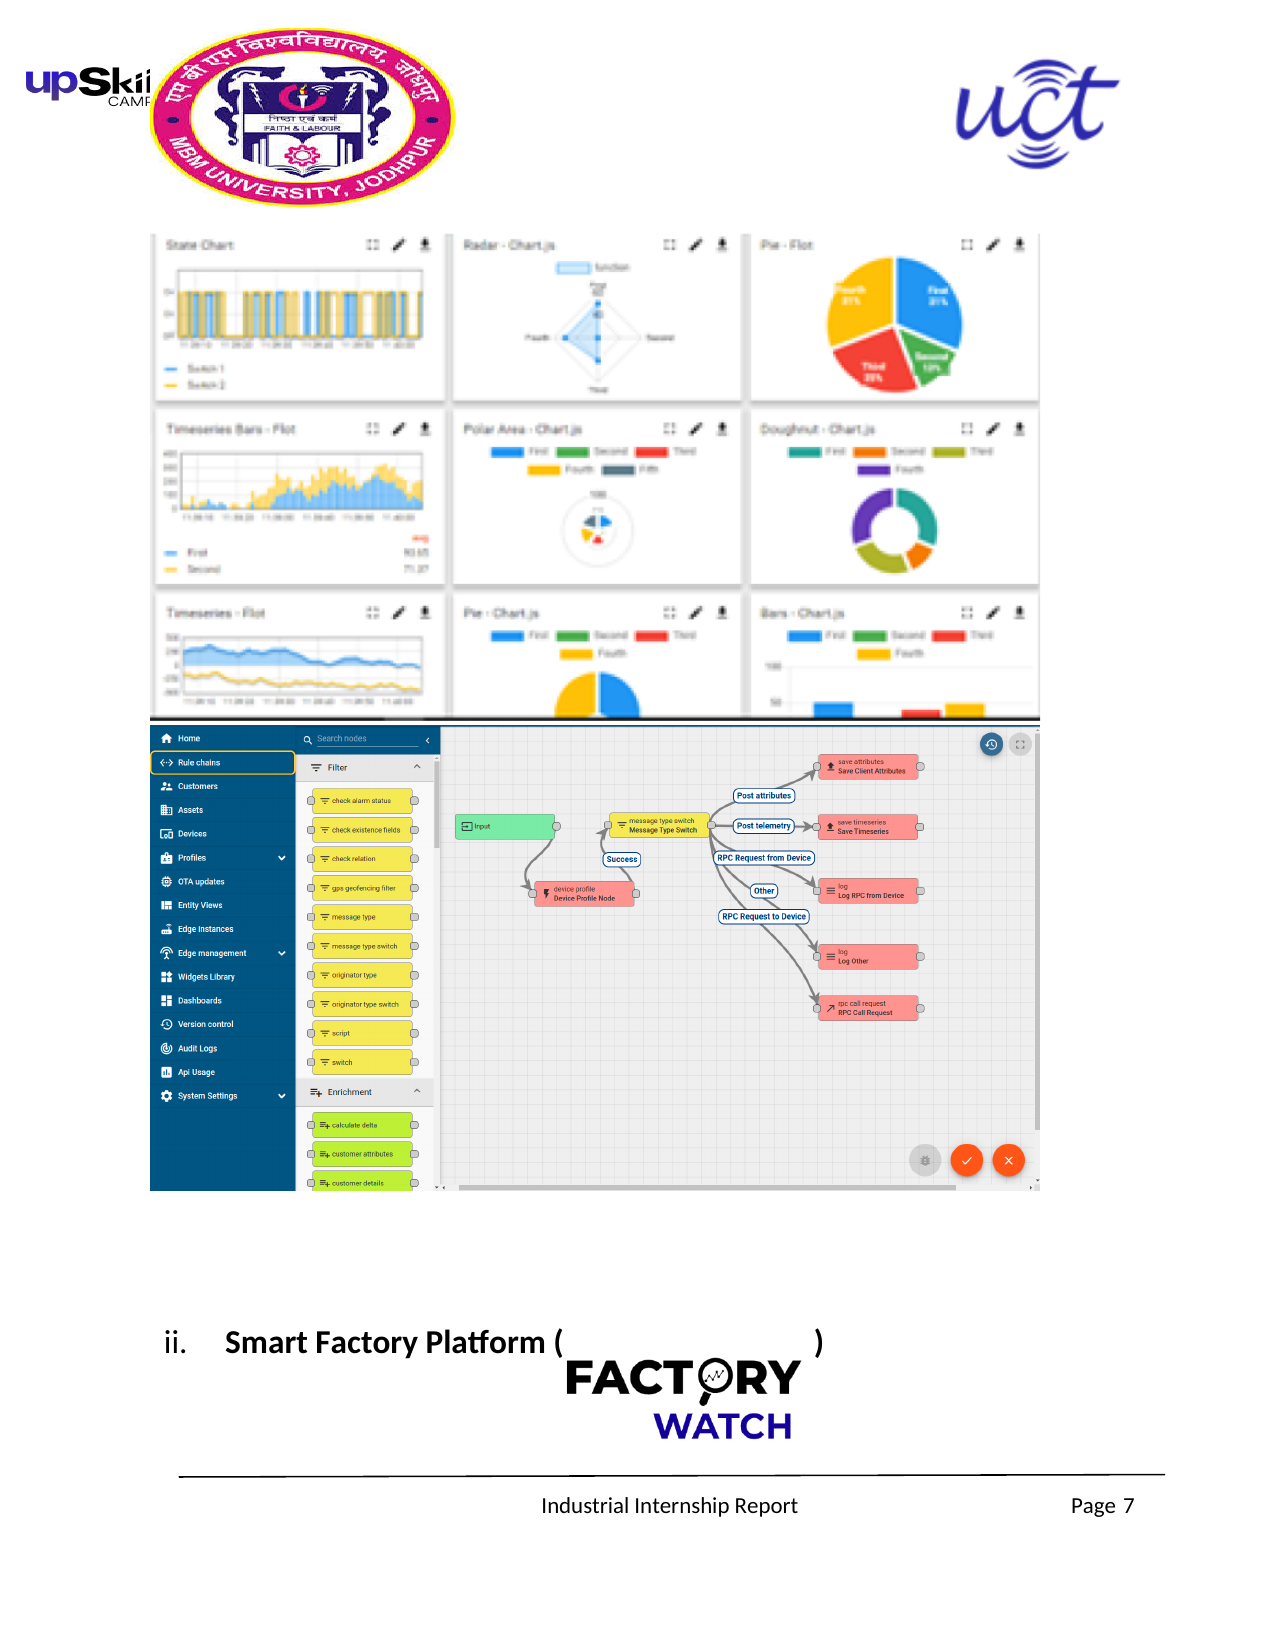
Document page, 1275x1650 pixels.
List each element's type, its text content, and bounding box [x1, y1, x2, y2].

list Smart Factory Platform () [187, 1321, 1134, 1446]
